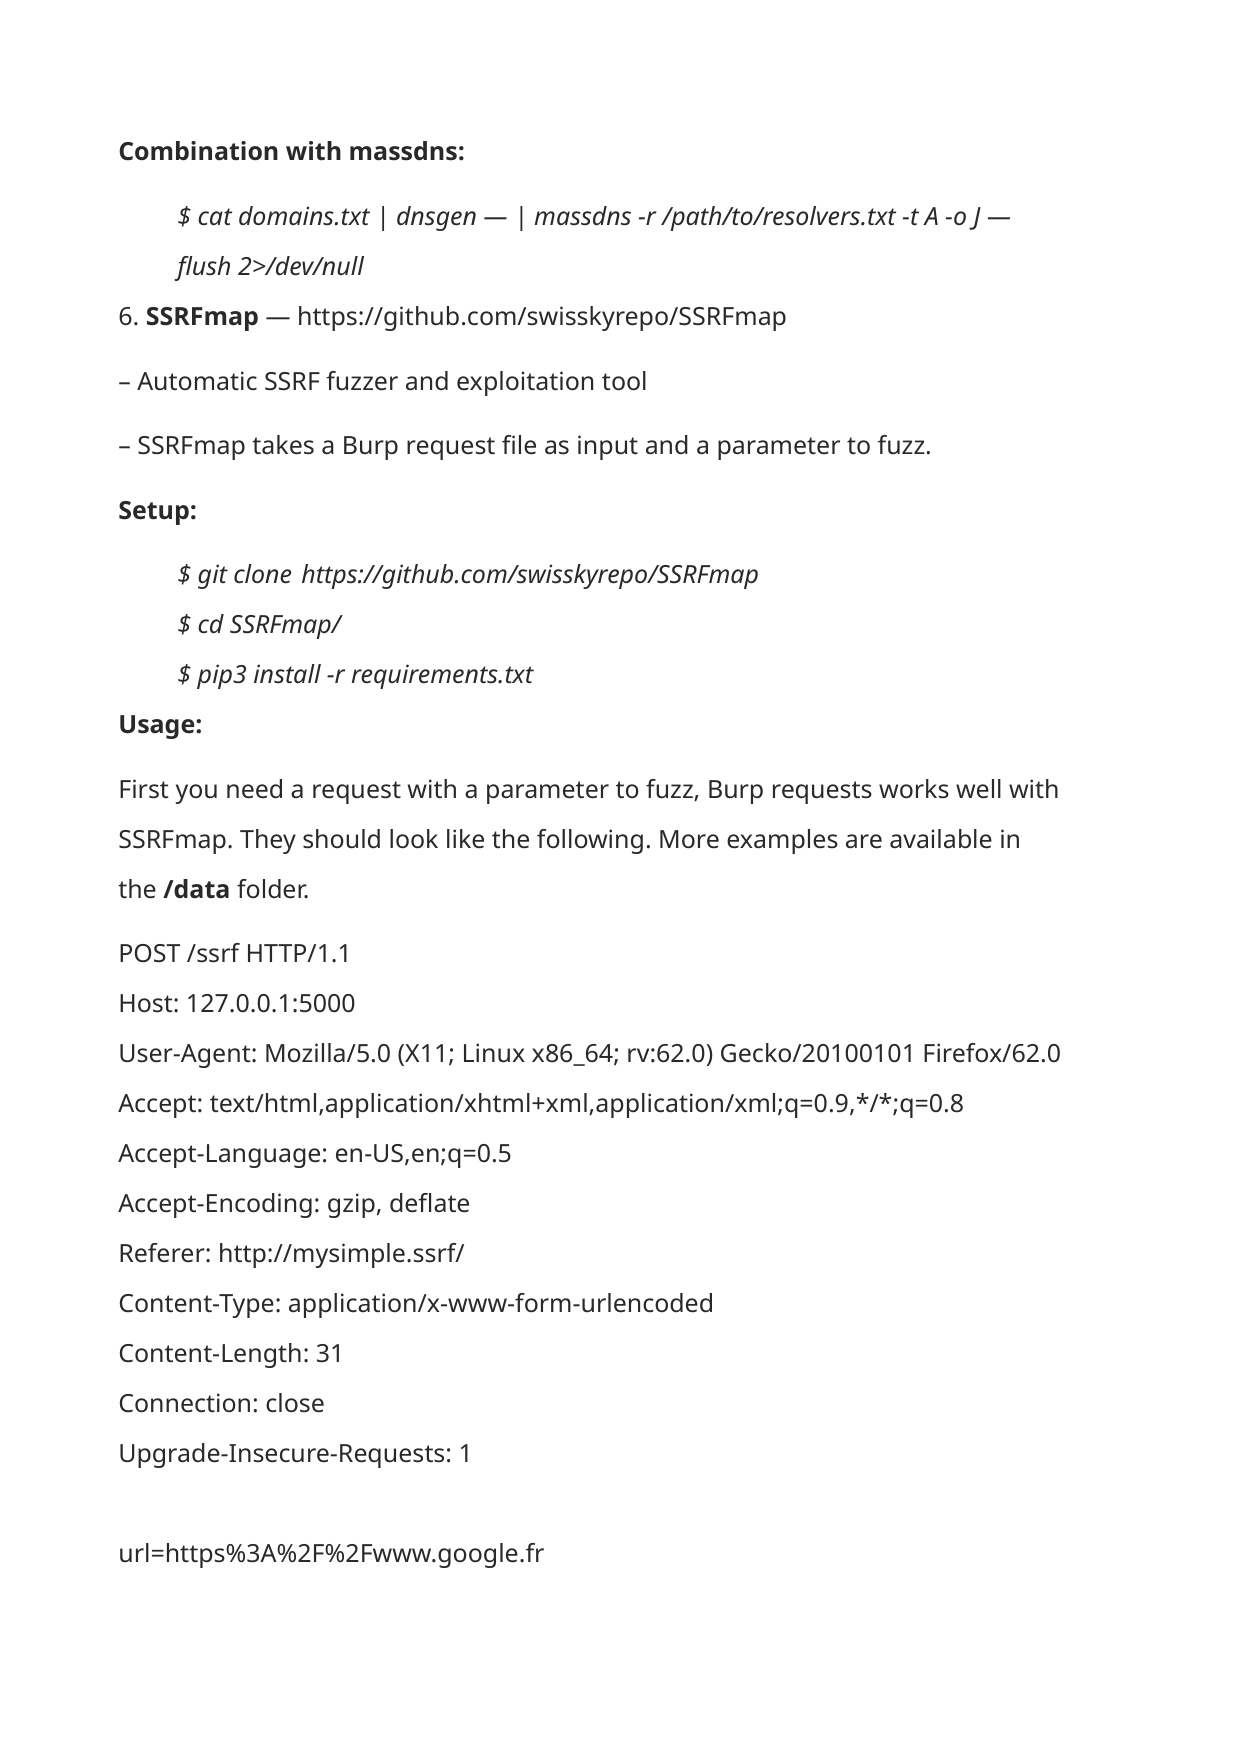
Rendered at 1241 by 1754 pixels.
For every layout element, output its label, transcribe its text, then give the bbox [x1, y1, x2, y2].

text POST /ssrf HTTP/1.1 Host: 127.0.0.1:5000 User-Agent: Mozilla/5.0 (X11; Linux x86_64; rv:62.0) Gecko/20100101 Firefox/62.0 Accept: text/html,application/xhtml+xml,application/xml;q=0.9,*/*;q=0.8 Accept-Language: en-US,en;q=0.5 Accept-Encoding: gzip, deflate Referer: http://mysimple.ssrf/ Content-Type: application/x-www-form-urlencoded Content-Length: 31 Connection: close Upgrade-Insecure-Requests: 1 url=https%3A%2F%2Fwww.google.fr [118, 920, 1122, 1570]
text First you need a request with a parameter to fuzz, Burp requests works well with SSRFmap. They should look like the following. More examples are available in the /data folder. [118, 756, 1122, 906]
text Usage: [118, 691, 1122, 741]
text Setup: [118, 476, 1122, 526]
text 6. SSRFmap — https://github.com/swisskyrepo/SSRFmap [118, 283, 1122, 333]
text – Automatic SSRF fuzzer and exploitation tool [118, 347, 1122, 397]
text – SSRFmap takes a Burp request file as input and a parameter to fuzz. [118, 412, 1122, 462]
text $ cat domains.txt | dnsgen — | massdns -r /path/to/resolvers.txt -t A -o J — flush 2>/dev/null [177, 183, 1063, 283]
text $ git clone https://github.com/swisskyrepo/SSRFmap $ cd SSRFmap/ $ pip3 install -r requirements.txt [177, 541, 1063, 691]
text Combination with massdns: [118, 118, 1122, 168]
